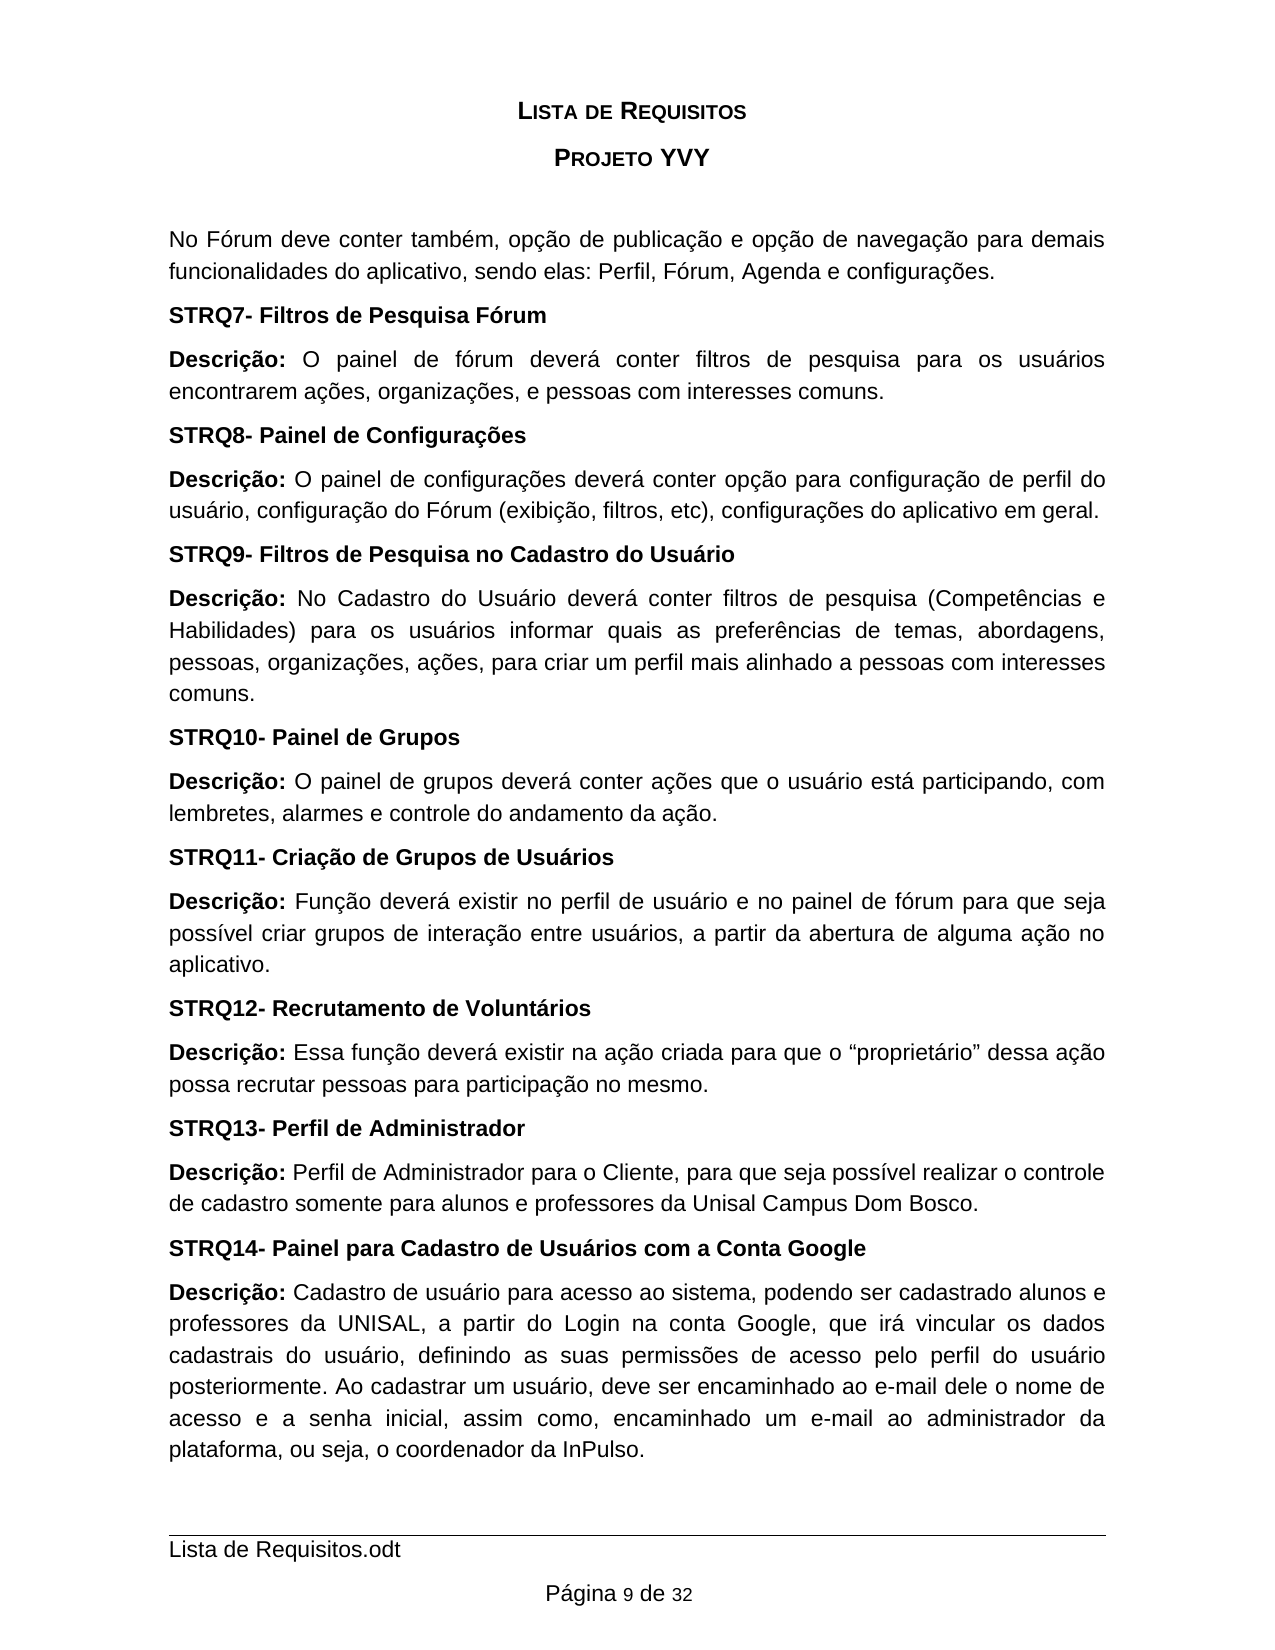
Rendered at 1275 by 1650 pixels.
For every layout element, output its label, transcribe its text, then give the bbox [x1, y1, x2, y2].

text Descrição: Cadastro de usuário para acesso ao sistema, podendo ser cadastrado alunos e professores da UNISAL, a partir do Login na conta Google, que irá vincular os dados cadastrais do usuário, definindo as suas permissões de acesso pelo perfil do usuário posteriormente. Ao cadastrar um usuário, deve ser encaminhado ao e-mail dele o nome de acesso e a senha inicial, assim como, encaminhado um e-mail ao administrador da plataforma, ou seja, o coordenador da InPulso. [169, 1278, 1106, 1463]
text Descrição: O painel de fórum deverá conter filtros de pesquisa para os usuários encontrarem ações, organizações, e pessoas com interesses comuns. [169, 346, 1106, 404]
text Descrição: O painel de configurações deverá conter opção para configuração de perfil do usuário, configuração do Fórum (exibição, filtros, etc), configurações do aplicativo em geral. [169, 466, 1106, 524]
text Descrição: Essa função deverá existir na ação criada para que o “proprietário” dessa ação possa recrutar pessoas para participação no mesmo. [169, 1039, 1106, 1097]
subtitle STRQ11- Criação de Grupos de Usuários [169, 844, 1106, 870]
subtitle STRQ7- Filtros de Pesquisa Fórum [169, 302, 1106, 328]
text Descrição: Perfil de Administrador para o Cliente, para que seja possível realizar o controle de cadastro somente para alunos e professores da Unisal Campus Dom Bosco. [169, 1159, 1106, 1217]
text Descrição: No Cadastro do Usuário deverá conter filtros de pesquisa (Competências e Habilidades) para os usuários informar quais as preferências de temas, abordagens, pessoas, organizações, ações, para criar um perfil mais alinhado a pessoas com interesses comuns. [169, 585, 1106, 706]
text Descrição: Função deverá existir no perfil de usuário e no painel de fórum para que seja possível criar grupos de interação entre usuários, a partir da abertura de alguma ação no aplicativo. [169, 888, 1106, 977]
text No Fórum deve conter também, opção de publicação e opção de navegação para demais funcionalidades do aplicativo, sendo elas: Perfil, Fórum, Agenda e configurações. [169, 226, 1106, 284]
subtitle STRQ13- Perfil de Administrador [169, 1115, 1106, 1141]
subtitle STRQ14- Painel para Cadastro de Usuários com a Conta Google [169, 1234, 1106, 1261]
subtitle STRQ9- Filtros de Pesquisa no Cadastro do Usuário [169, 541, 1106, 568]
subtitle STRQ8- Painel de Configurações [169, 422, 1106, 448]
subtitle STRQ12- Recrutamento de Voluntários [169, 995, 1106, 1021]
text Descrição: O painel de grupos deverá conter ações que o usuário está participando, com lembretes, alarmes e controle do andamento da ação. [169, 768, 1106, 826]
subtitle STRQ10- Painel de Grupos [169, 724, 1106, 751]
